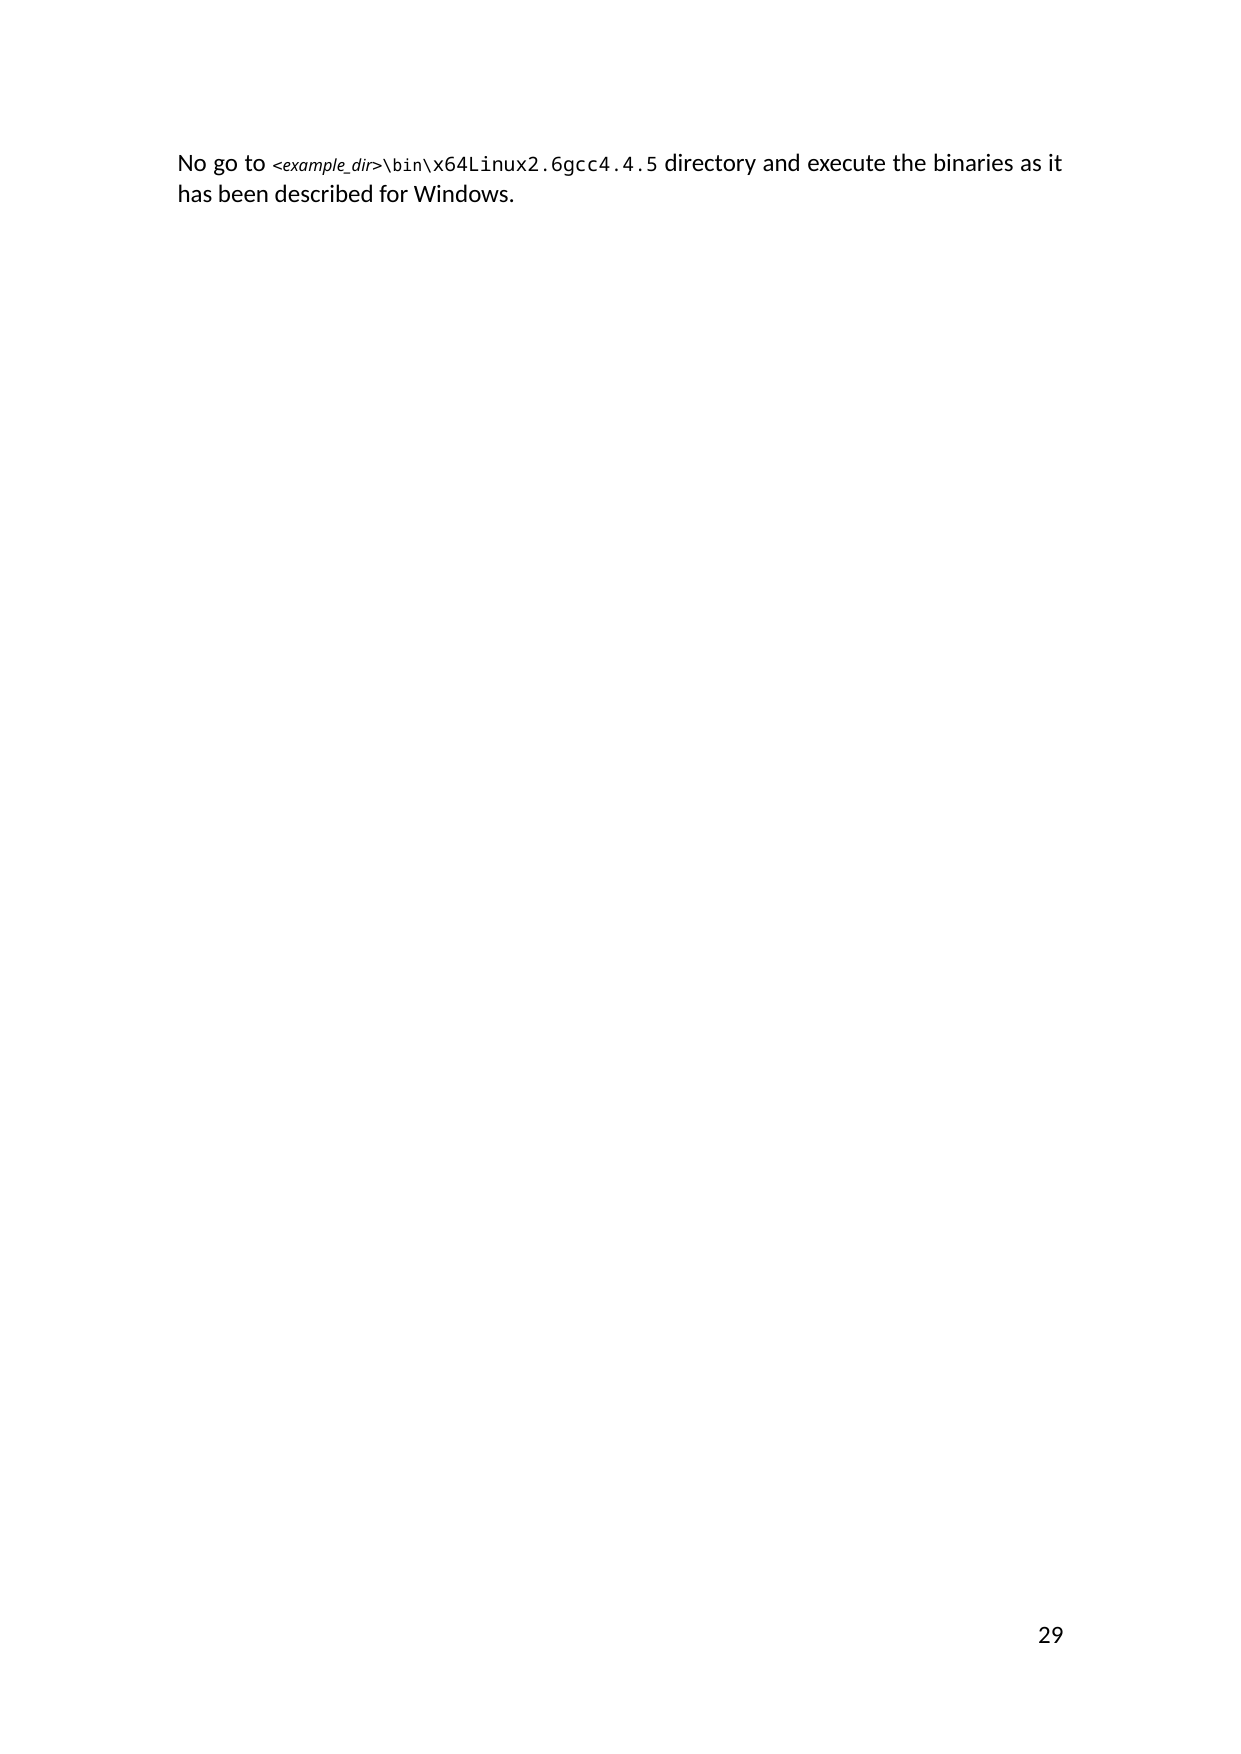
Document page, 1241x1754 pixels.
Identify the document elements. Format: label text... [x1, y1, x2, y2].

text No go to <example_dir>\bin\x64Linux2.6gcc4.4.5 directory and execute the binaries as it has been described for Windows. [177, 148, 1063, 209]
